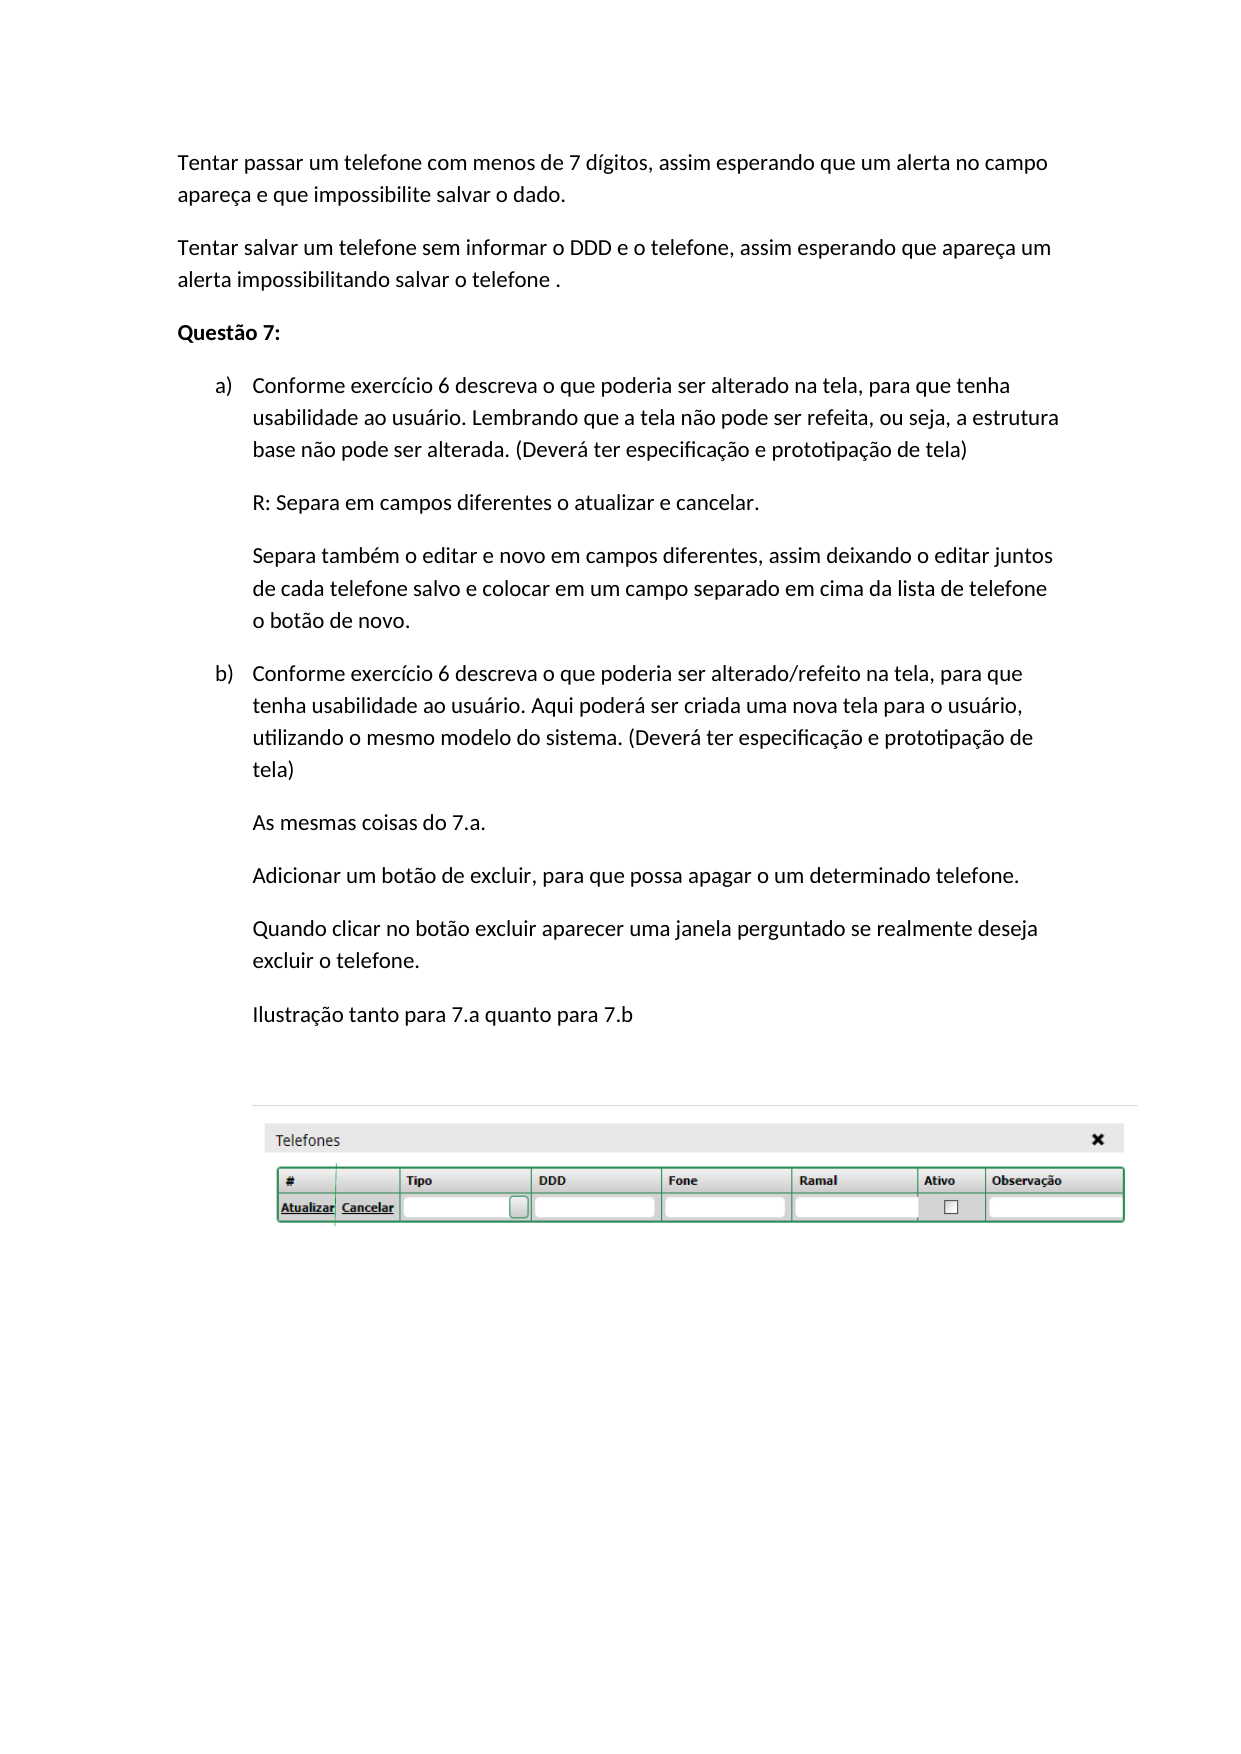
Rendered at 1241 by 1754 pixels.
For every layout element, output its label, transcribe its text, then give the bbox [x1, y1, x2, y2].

text Tentar passar um telefone com menos de 7 dígitos, assim esperando que um alerta no campo apareça e que impossibilite salvar o dado. [177, 148, 1063, 208]
list Separa também o editar e novo em campos diferentes, assim deixando o editar juntos de cada telefone salvo e colocar em um campo separado em cima da lista de telefone o botão de novo. [215, 541, 1063, 634]
list As mesmas coisas do 7.a. [215, 808, 1063, 836]
list Quando clicar no botão excluir aparecer uma janela perguntado se realmente deseja excluir o telefone. [215, 914, 1063, 975]
list Adicionar um botão de excluir, para que possa apagar o um determinado telefone. [215, 861, 1063, 889]
text Tentar salvar um telefone sem informar o DDD e o telefone, assim esperando que apareça um alerta impossibilitando salvar o telefone . [177, 233, 1063, 293]
text Questão 7: [177, 318, 1063, 346]
picture [252, 1105, 1138, 1442]
list R: Separa em campos diferentes o atualizar e cancelar. [215, 488, 1063, 516]
list Conforme exercício 6 descreva o que poderia ser alterado/refeito na tela, para que tenha usabilidade ao usuário. Aqui poderá ser criada uma nova tela para o usuário, utilizando o mesmo modelo do sistema. (Deverá ter especificação e prototipação de tela) [215, 659, 1063, 783]
text Ilustração tanto para 7.a quanto para 7.b [252, 1000, 1063, 1028]
list Conforme exercício 6 descreva o que poderia ser alterado na tela, para que tenha usabilidade ao usuário. Lembrando que a tela não pode ser refeita, ou seja, a estrutura base não pode ser alterada. (Deverá ter especificação e prototipação de tela) [215, 371, 1063, 463]
